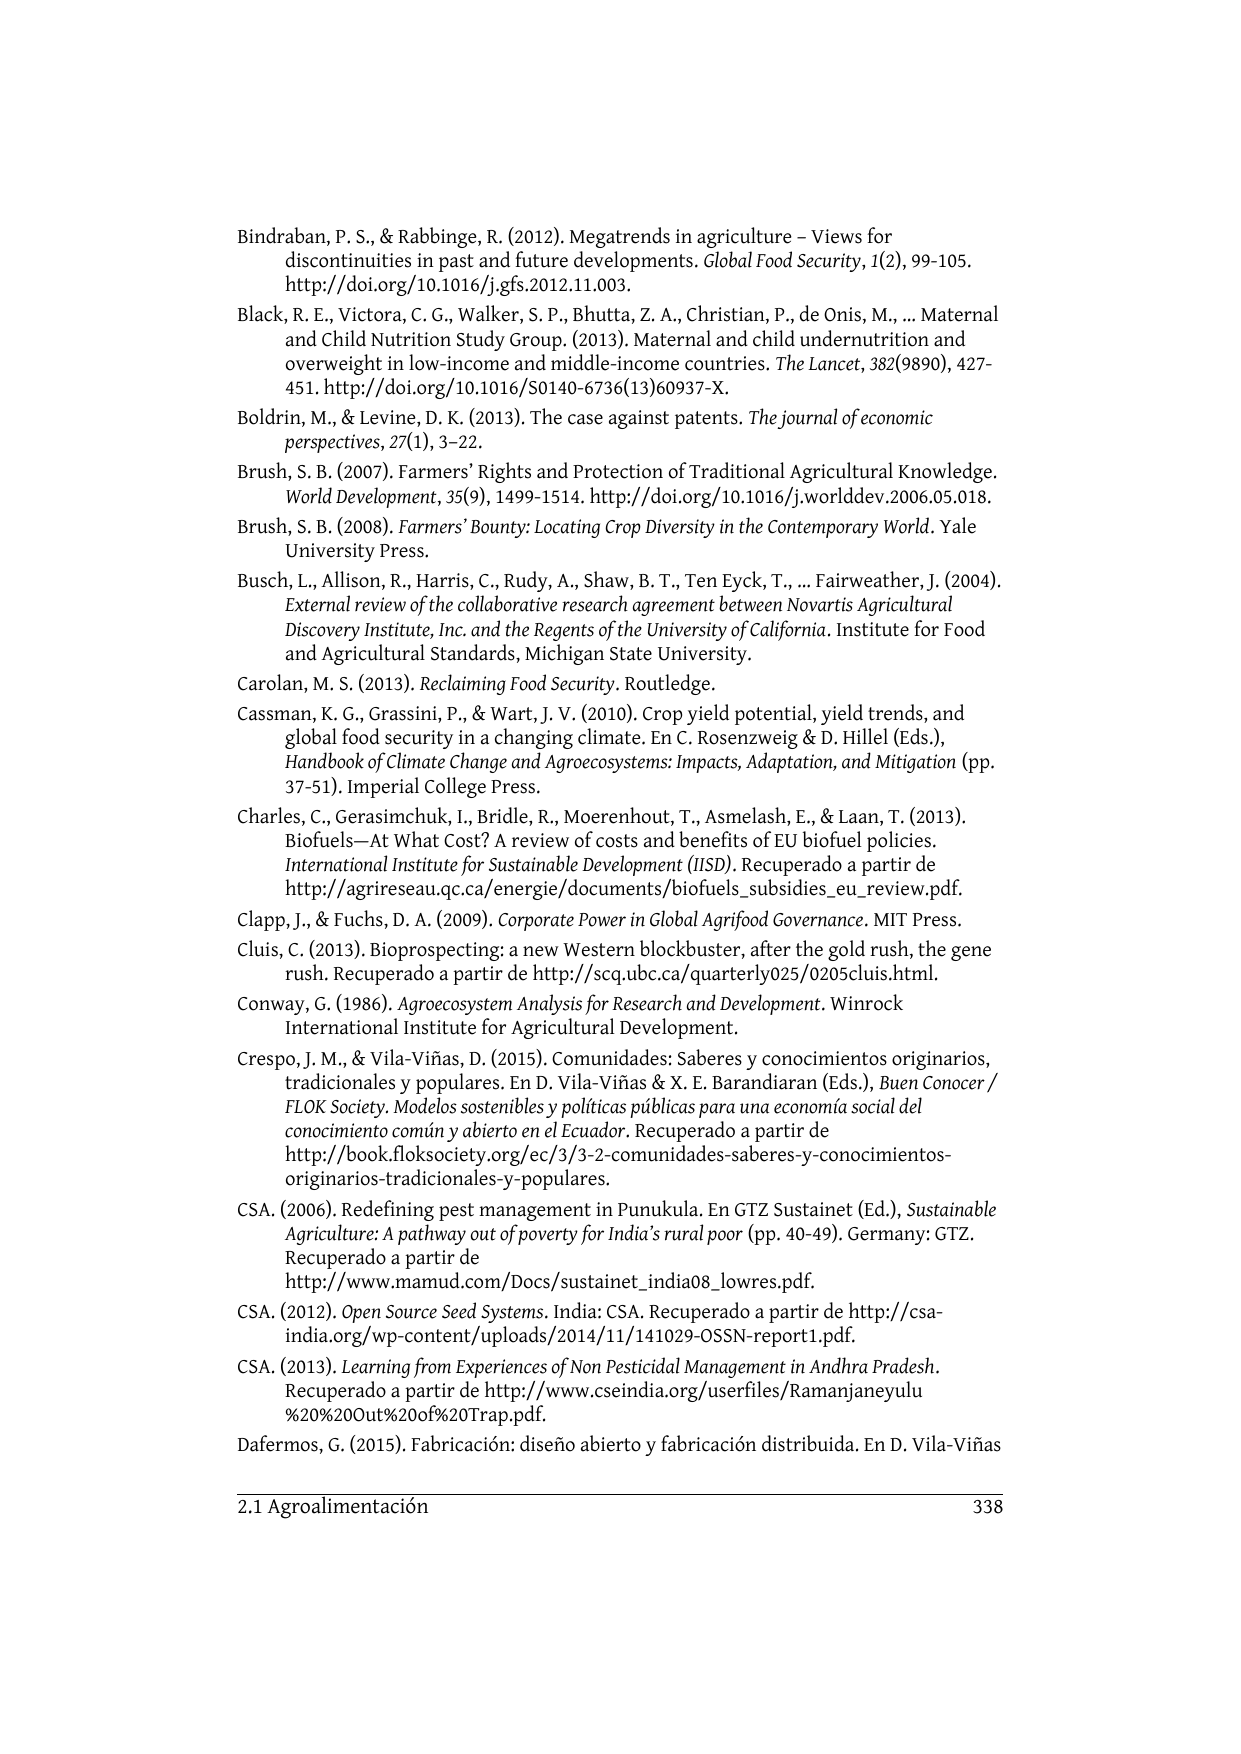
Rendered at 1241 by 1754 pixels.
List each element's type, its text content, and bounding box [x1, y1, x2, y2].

text Carolan, M. S. (2013). Reclaiming Food Security. Routledge. [237, 672, 1003, 696]
text Cassman, K. G., Grassini, P., & Wart, J. V. (2010). Crop yield potential, yield trends, and global food security in a changing climate. En C. Rosenzweig & D. Hillel (Eds.), Handbook of Climate Change and Agroecosystems: Impacts, Adaptation, and Mitigation (pp. 37-51). Imperial College Press. [237, 702, 1003, 799]
text Clapp, J., & Fuchs, D. A. (2009). Corporate Power in Global Agrifood Governance. MIT Press. [237, 908, 1003, 932]
text Charles, C., Gerasimchuk, I., Bridle, R., Moerenhout, T., Asmelash, E., & Laan, T. (2013). Biofuels—At What Cost? A review of costs and benefits of EU biofuel policies. International Institute for Sustainable Development (IISD). Recuperado a partir de http://agrireseau.qc.ca/energie/documents/biofuels_subsidies_eu_review.pdf. [237, 805, 1003, 902]
text Black, R. E., Victora, C. G., Walker, S. P., Bhutta, Z. A., Christian, P., de Onis, M., … Maternal and Child Nutrition Study Group. (2013). Maternal and child undernutrition and overweight in low-income and middle-income countries. The Lancet, 382(9890), 427-451. http://doi.org/10.1016/S0140-6736(13)60937-X. [237, 303, 1003, 400]
text Brush, S. B. (2007). Farmers’ Rights and Protection of Traditional Agricultural Knowledge. World Development, 35(9), 1499-1514. http://doi.org/10.1016/j.worlddev.2006.05.018. [237, 461, 1003, 509]
text CSA. (2006). Redefining pest management in Punukula. En GTZ Sustainet (Ed.), Sustainable Agriculture: A pathway out of poverty for India’s rural poor (pp. 40-49). Germany: GTZ. Recuperado a partir de http://www.mamud.com/Docs/sustainet_india08_lowres.pdf. [237, 1198, 1003, 1294]
text CSA. (2013). Learning from Experiences of Non Pesticidal Management in Andhra Pradesh. Recuperado a partir de http://www.cseindia.org/userfiles/Ramanjaneyulu%20%20Out%20of%20Trap.pdf. [237, 1355, 1003, 1427]
text Boldrin, M., & Levine, D. K. (2013). The case against patents. The journal of economic perspectives, 27(1), 3–22. [237, 406, 1003, 454]
text Cluis, C. (2013). Bioprospecting: a new Western blockbuster, after the gold rush, the gene rush. Recuperado a partir de http://scq.ubc.ca/quarterly025/0205cluis.html. [237, 938, 1003, 986]
text Bindraban, P. S., & Rabbinge, R. (2012). Megatrends in agriculture – Views for discontinuities in past and future developments. Global Food Security, 1(2), 99-105. http://doi.org/10.1016/j.gfs.2012.11.003. [237, 225, 1003, 297]
text CSA. (2012). Open Source Seed Systems. India: CSA. Recuperado a partir de http://csa-india.org/wp-content/uploads/2014/11/141029-OSSN-report1.pdf. [237, 1300, 1003, 1349]
text Brush, S. B. (2008). Farmers’ Bounty: Locating Crop Diversity in the Contemporary World. Yale University Press. [237, 515, 1003, 563]
text Busch, L., Allison, R., Harris, C., Rudy, A., Shaw, B. T., Ten Eyck, T., … Fairweather, J. (2004). External review of the collaborative research agreement between Novartis Agricultural Discovery Institute, Inc. and the Regents of the University of California. Institute for Food and Agricultural Standards, Michigan State University. [237, 569, 1003, 666]
text Conway, G. (1986). Agroecosystem Analysis for Research and Development. Winrock International Institute for Agricultural Development. [237, 992, 1003, 1041]
text Crespo, J. M., & Vila-Viñas, D. (2015). Comunidades: Saberes y conocimientos originarios, tradicionales y populares. En D. Vila-Viñas & X. E. Barandiaran (Eds.), Buen Conocer / FLOK Society. Modelos sostenibles y políticas públicas para una economía social del conocimiento común y abierto en el Ecuador. Recuperado a partir de http://book.floksociety.org/ec/3/3-2-comunidades-saberes-y-conocimientos-originarios-tradicionales-y-populares. [237, 1047, 1003, 1192]
text Dafermos, G. (2015). Fabricación: diseño abierto y fabricación distribuida. En D. Vila-Viñas [237, 1433, 1003, 1457]
